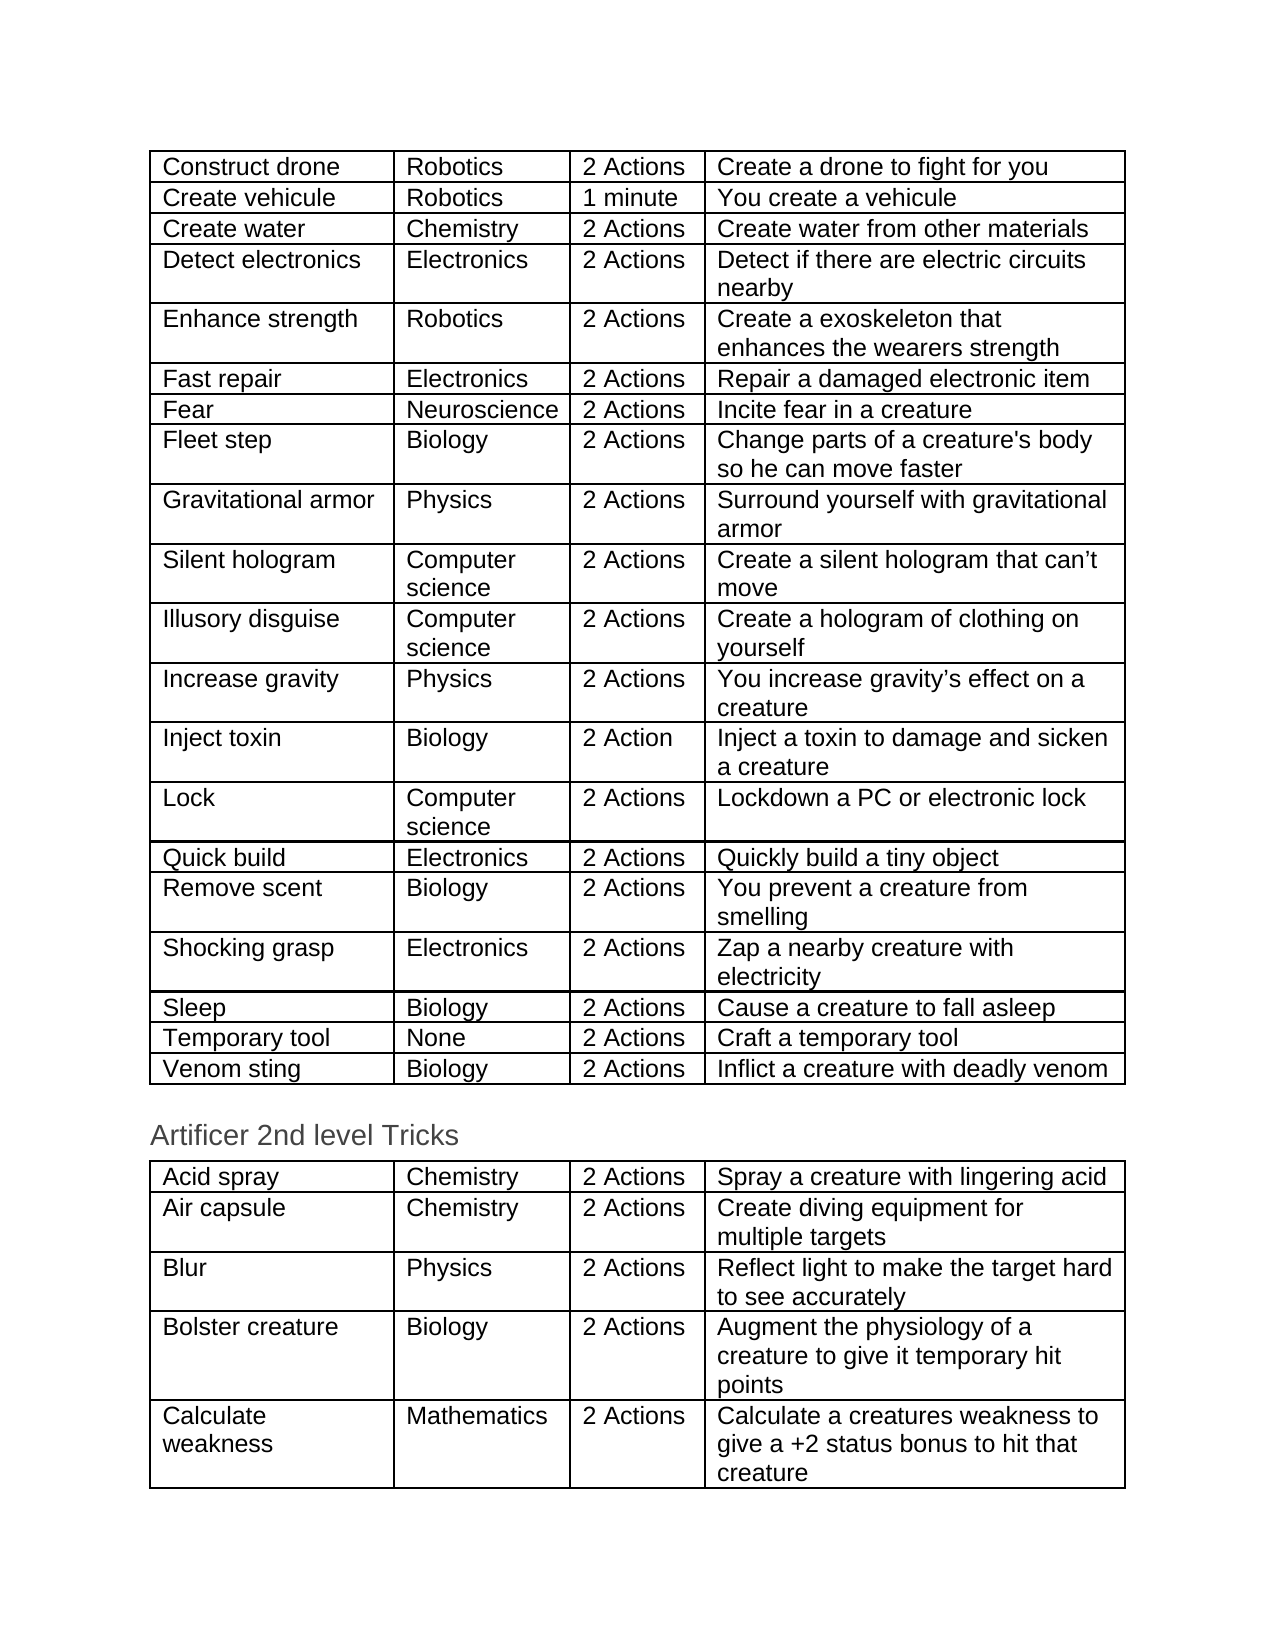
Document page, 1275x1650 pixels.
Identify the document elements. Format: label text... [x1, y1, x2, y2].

table_cell Biology [395, 425, 569, 483]
table_cell 2 Actions [571, 1193, 704, 1251]
table_cell Biology [395, 993, 569, 1021]
table_cell Shocking grasp [151, 933, 393, 990]
table_cell Create a exoskeleton that enhances the wearers strength [706, 304, 1124, 362]
table_cell You prevent a creature from smelling [706, 873, 1124, 931]
table_header Chemistry [395, 1162, 569, 1191]
table_cell Create a silent hologram that can’t move [706, 545, 1124, 602]
table_cell 2 Actions [571, 1054, 704, 1083]
table_cell Biology [395, 1312, 569, 1398]
table_cell Surround yourself with gravitational armor [706, 485, 1124, 542]
table_cell Electronics [395, 245, 569, 302]
table_cell Repair a damaged electronic item [706, 364, 1124, 392]
table_cell Fast repair [151, 364, 393, 392]
table_cell Robotics [395, 152, 569, 181]
table_cell Create a drone to fight for you [706, 152, 1124, 181]
table_cell 2 Actions [571, 1253, 704, 1310]
table_cell Detect electronics [151, 245, 393, 302]
table_cell Calculate a creatures weakness to give a +2 status bonus to hit that creature [706, 1401, 1124, 1487]
table_cell 2 Actions [571, 1401, 704, 1487]
table_cell Gravitational armor [151, 485, 393, 542]
table_cell Inflict a creature with deadly venom [706, 1054, 1124, 1083]
table_cell 2 Actions [571, 873, 704, 931]
table_cell Quick build [151, 843, 393, 871]
table_cell Cause a creature to fall asleep [706, 993, 1124, 1021]
table_cell Electronics [395, 843, 569, 871]
table_cell Remove scent [151, 873, 393, 931]
table_cell Physics [395, 1253, 569, 1310]
table_cell 2 Actions [571, 1023, 704, 1052]
table_cell Chemistry [395, 1193, 569, 1251]
table_cell Craft a temporary tool [706, 1023, 1124, 1052]
table_cell 2 Action [571, 723, 704, 781]
table_cell Zap a nearby creature with electricity [706, 933, 1124, 990]
table_cell Temporary tool [151, 1023, 393, 1052]
table_cell Lock [151, 783, 393, 840]
table_cell 2 Actions [571, 604, 704, 662]
table_cell Electronics [395, 364, 569, 392]
table_cell Create water [151, 214, 393, 242]
table_cell Reflect light to make the target hard to see accurately [706, 1253, 1124, 1310]
table_cell None [395, 1023, 569, 1052]
table_cell Robotics [395, 304, 569, 362]
table_cell Create water from other materials [706, 214, 1124, 242]
table_cell Air capsule [151, 1193, 393, 1251]
table_header Acid spray [151, 1162, 393, 1191]
table_cell Illusory disguise [151, 604, 393, 662]
table_cell Computer science [395, 604, 569, 662]
table_cell 2 Actions [571, 783, 704, 840]
table_cell 2 Actions [571, 664, 704, 721]
subtitle Artificer 2nd level Tricks [150, 1118, 1125, 1152]
table_cell 2 Actions [571, 304, 704, 362]
table_cell Blur [151, 1253, 393, 1310]
table_cell Fleet step [151, 425, 393, 483]
table_cell Physics [395, 485, 569, 542]
table_cell Enhance strength [151, 304, 393, 362]
table_cell Change parts of a creature's body so he can move faster [706, 425, 1124, 483]
table_cell Robotics [395, 183, 569, 212]
table_cell Biology [395, 1054, 569, 1083]
table_cell 2 Actions [571, 152, 704, 181]
table_cell Increase gravity [151, 664, 393, 721]
table_cell 2 Actions [571, 395, 704, 423]
table_cell 2 Actions [571, 933, 704, 990]
table_cell Mathematics [395, 1401, 569, 1487]
table_cell 2 Actions [571, 843, 704, 871]
table_cell 2 Actions [571, 245, 704, 302]
table_cell Create a hologram of clothing on yourself [706, 604, 1124, 662]
table_header 2 Actions [571, 1162, 704, 1191]
table_cell Silent hologram [151, 545, 393, 602]
table_cell Venom sting [151, 1054, 393, 1083]
table_cell Construct drone [151, 152, 393, 181]
table_cell 2 Actions [571, 425, 704, 483]
table_cell Bolster creature [151, 1312, 393, 1398]
table_cell Computer science [395, 783, 569, 840]
table_cell Physics [395, 664, 569, 721]
table_cell 2 Actions [571, 485, 704, 542]
table_cell Create diving equipment for multiple targets [706, 1193, 1124, 1251]
table_cell Quickly build a tiny object [706, 843, 1124, 871]
table_cell Biology [395, 723, 569, 781]
table_cell Electronics [395, 933, 569, 990]
table_cell 2 Actions [571, 545, 704, 602]
table_cell 2 Actions [571, 214, 704, 242]
table_cell 2 Actions [571, 1312, 704, 1398]
table_cell 2 Actions [571, 364, 704, 392]
table_cell Create vehicule [151, 183, 393, 212]
table_cell Lockdown a PC or electronic lock [706, 783, 1124, 840]
table_cell Augment the physiology of a creature to give it temporary hit points [706, 1312, 1124, 1398]
table_cell Calculate weakness [151, 1401, 393, 1487]
table_header Spray a creature with lingering acid [706, 1162, 1124, 1191]
table_cell Detect if there are electric circuits nearby [706, 245, 1124, 302]
table_cell Incite fear in a creature [706, 395, 1124, 423]
table_cell 1 minute [571, 183, 704, 212]
table_cell You increase gravity’s effect on a creature [706, 664, 1124, 721]
table_cell Computer science [395, 545, 569, 602]
table_cell Neuroscience [395, 395, 569, 423]
table_cell Inject toxin [151, 723, 393, 781]
table_cell Chemistry [395, 214, 569, 242]
table_cell You create a vehicule [706, 183, 1124, 212]
table_cell 2 Actions [571, 993, 704, 1021]
table_cell Inject a toxin to damage and sicken a creature [706, 723, 1124, 781]
table_cell Sleep [151, 993, 393, 1021]
table_cell Fear [151, 395, 393, 423]
table_cell Biology [395, 873, 569, 931]
